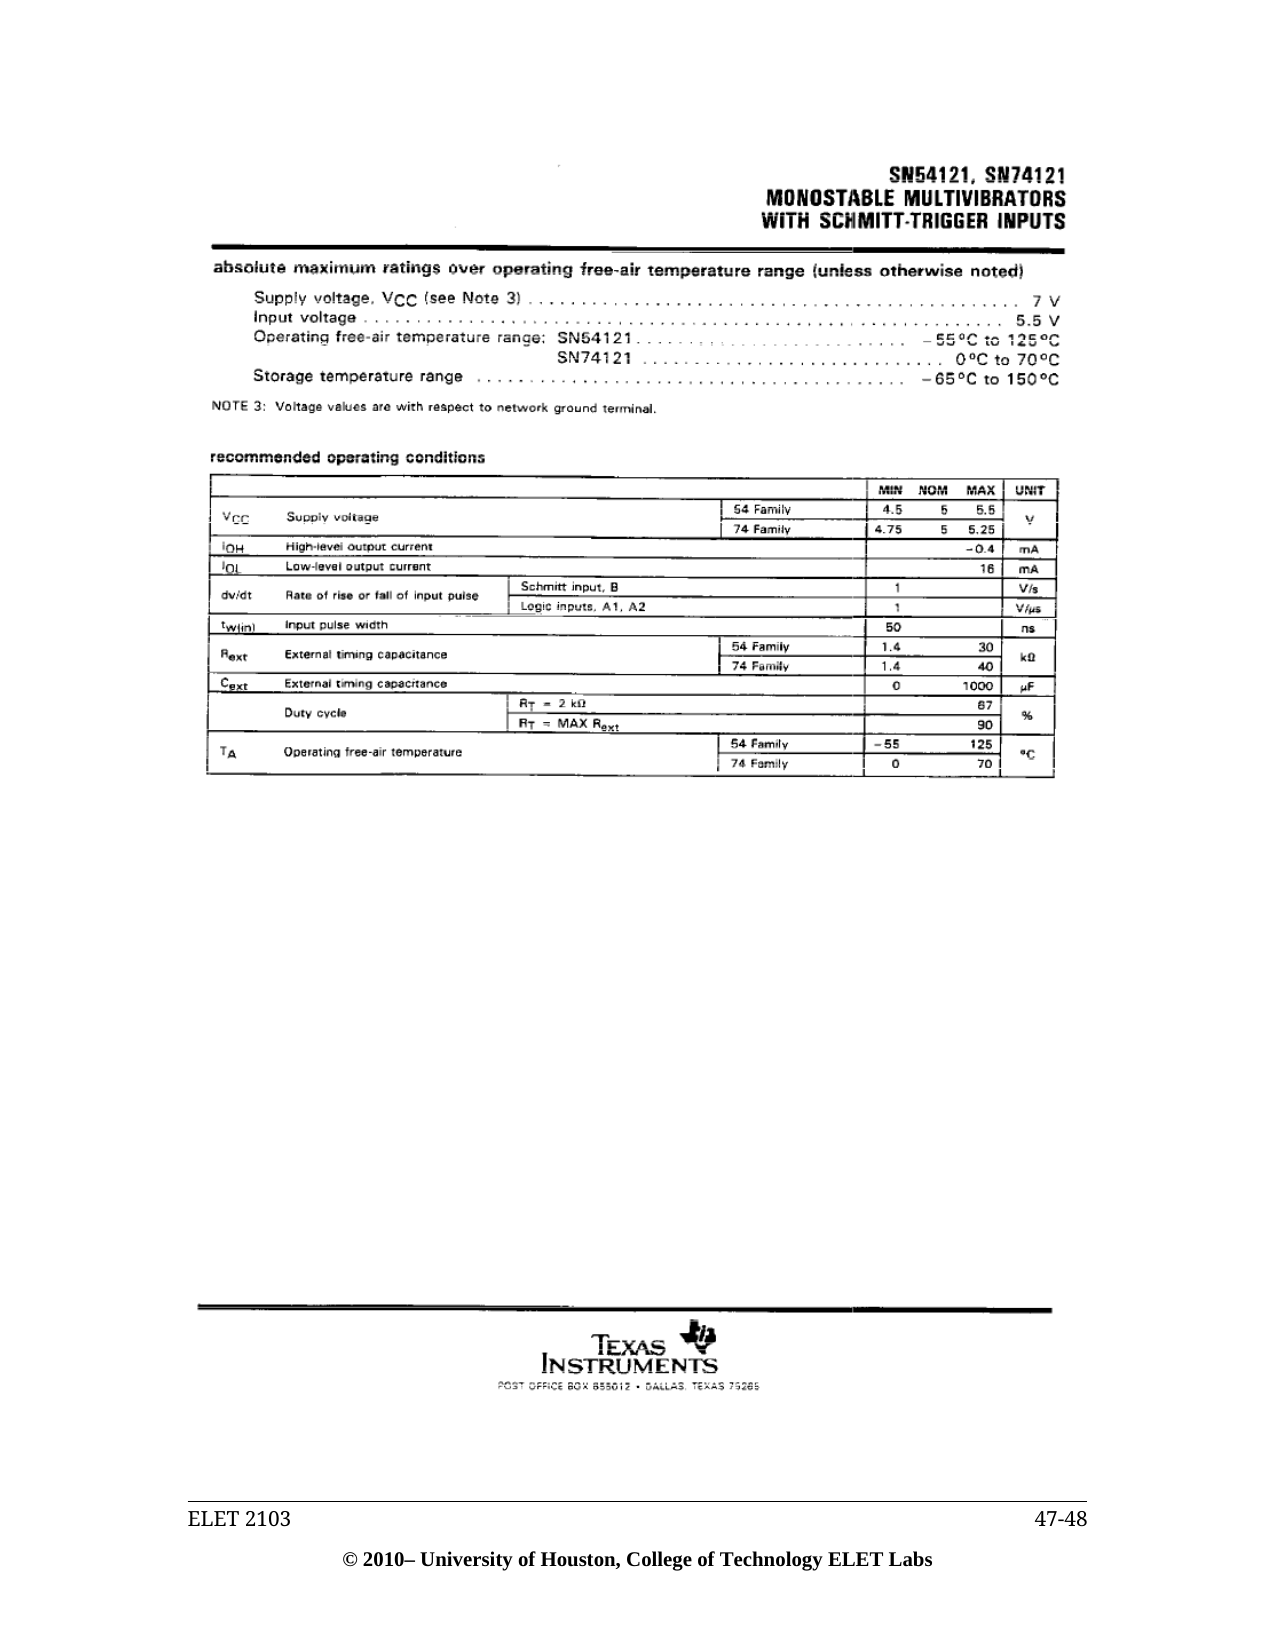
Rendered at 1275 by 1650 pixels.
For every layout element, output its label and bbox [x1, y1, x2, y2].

picture [187, 150, 1087, 1411]
